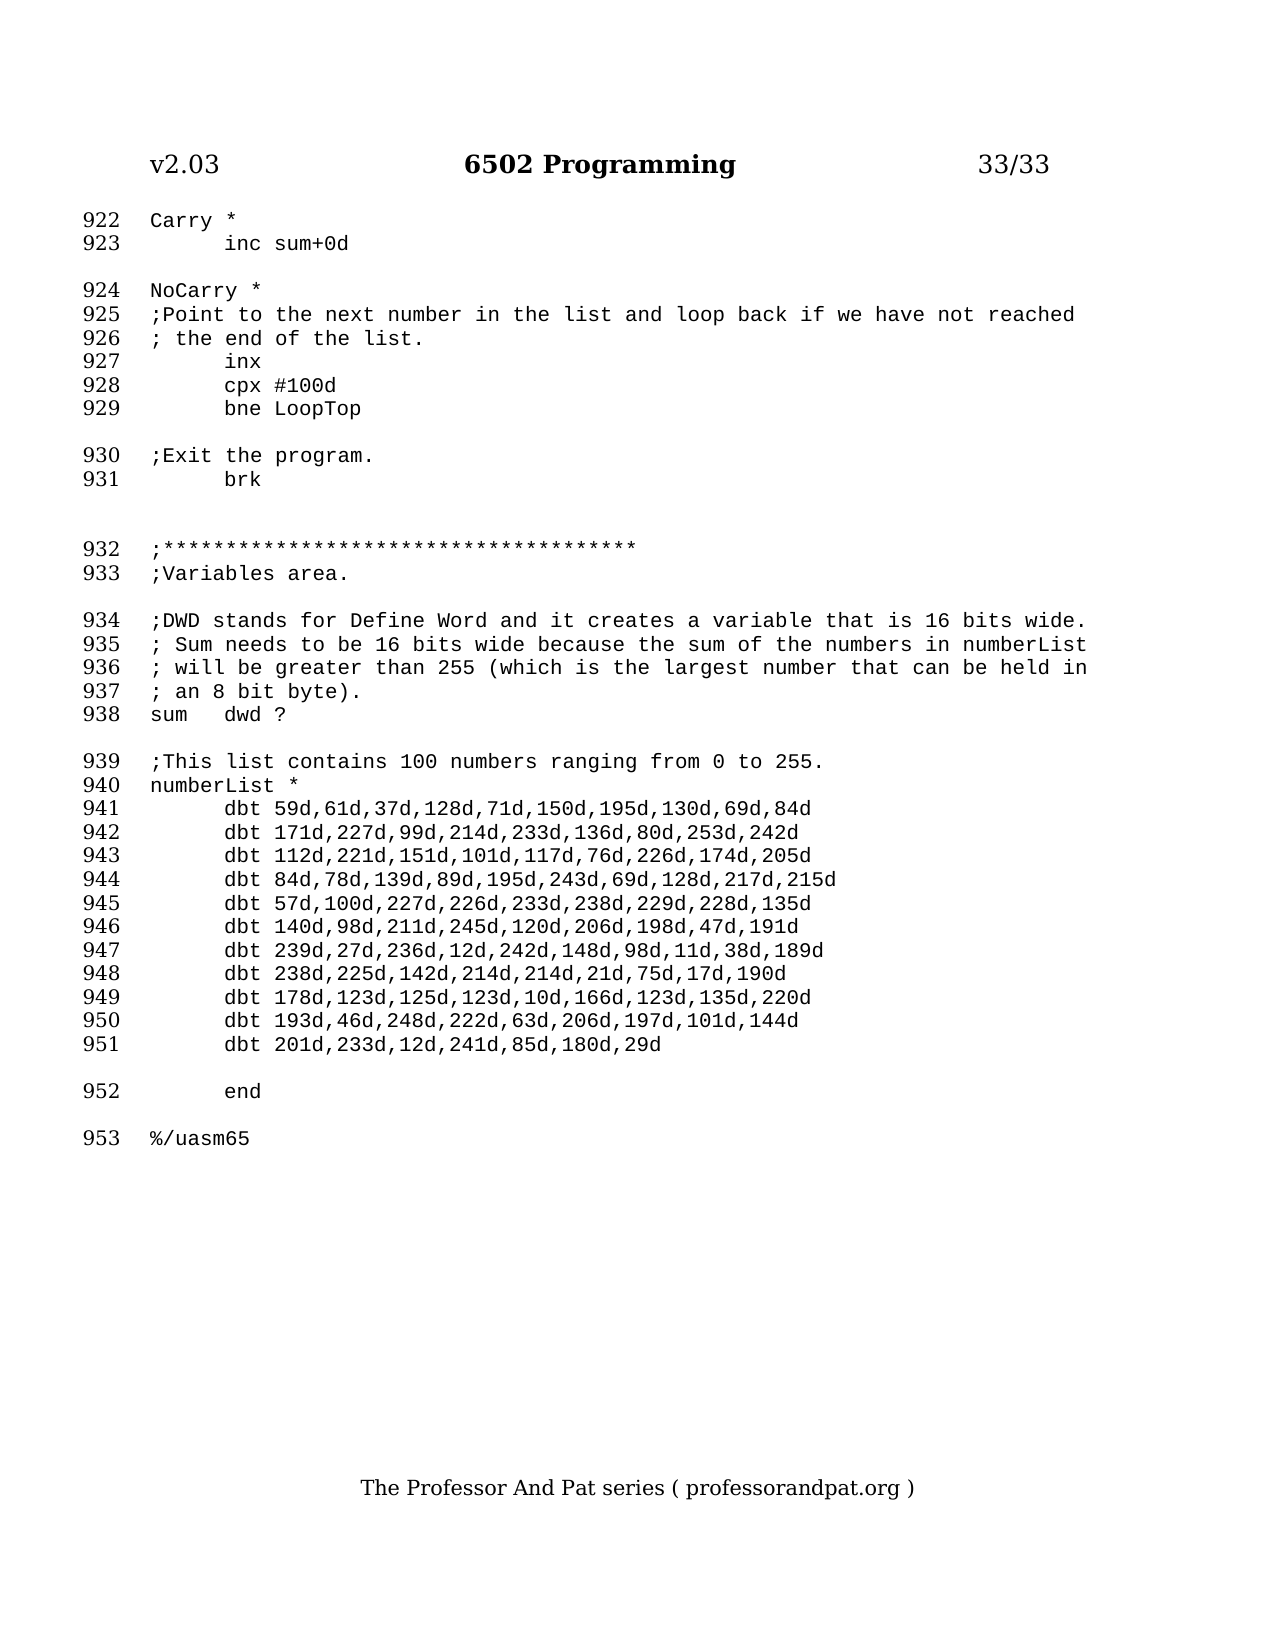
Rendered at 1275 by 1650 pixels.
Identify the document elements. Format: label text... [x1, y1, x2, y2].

text ;Variables area. [150, 563, 1125, 587]
text Carry * [150, 210, 1125, 233]
text end [150, 1081, 1125, 1104]
text ; the end of the list. [150, 328, 1125, 351]
text inc sum+0d [150, 233, 1125, 257]
text numberList * [150, 775, 1125, 798]
text ;This list contains 100 numbers ranging from 0 to 255. [150, 751, 1125, 775]
text dbt 140d,98d,211d,245d,120d,206d,198d,47d,191d [150, 916, 1125, 940]
text dbt 112d,221d,151d,101d,117d,76d,226d,174d,205d [150, 846, 1125, 869]
text inx [150, 351, 1125, 375]
text cpx #100d [150, 375, 1125, 398]
text dbt 193d,46d,248d,222d,63d,206d,197d,101d,144d [150, 1010, 1125, 1034]
text ; Sum needs to be 16 bits wide because the sum of the numbers in numberList [150, 634, 1125, 657]
text dbt 238d,225d,142d,214d,214d,21d,75d,17d,190d [150, 963, 1125, 987]
text bne LoopTop [150, 398, 1125, 422]
text dbt 57d,100d,227d,226d,233d,238d,229d,228d,135d [150, 893, 1125, 916]
text ;************************************** [150, 539, 1125, 563]
text dbt 171d,227d,99d,214d,233d,136d,80d,253d,242d [150, 822, 1125, 846]
text dbt 84d,78d,139d,89d,195d,243d,69d,128d,217d,215d [150, 869, 1125, 893]
text ;Exit the program. [150, 445, 1125, 469]
text ;Point to the next number in the list and loop back if we have not reached [150, 304, 1125, 328]
text dbt 178d,123d,125d,123d,10d,166d,123d,135d,220d [150, 987, 1125, 1010]
text sum dwd ? [150, 704, 1125, 728]
text ;DWD stands for Define Word and it creates a variable that is 16 bits wide. [150, 610, 1125, 634]
text dbt 59d,61d,37d,128d,71d,150d,195d,130d,69d,84d [150, 798, 1125, 822]
text ; an 8 bit byte). [150, 681, 1125, 704]
text dbt 201d,233d,12d,241d,85d,180d,29d [150, 1034, 1125, 1057]
text ; will be greater than 255 (which is the largest number that can be held in [150, 657, 1125, 681]
text brk [150, 469, 1125, 492]
text dbt 239d,27d,236d,12d,242d,148d,98d,11d,38d,189d [150, 940, 1125, 963]
text NoCarry * [150, 281, 1125, 304]
text %/uasm65 [150, 1128, 1125, 1152]
